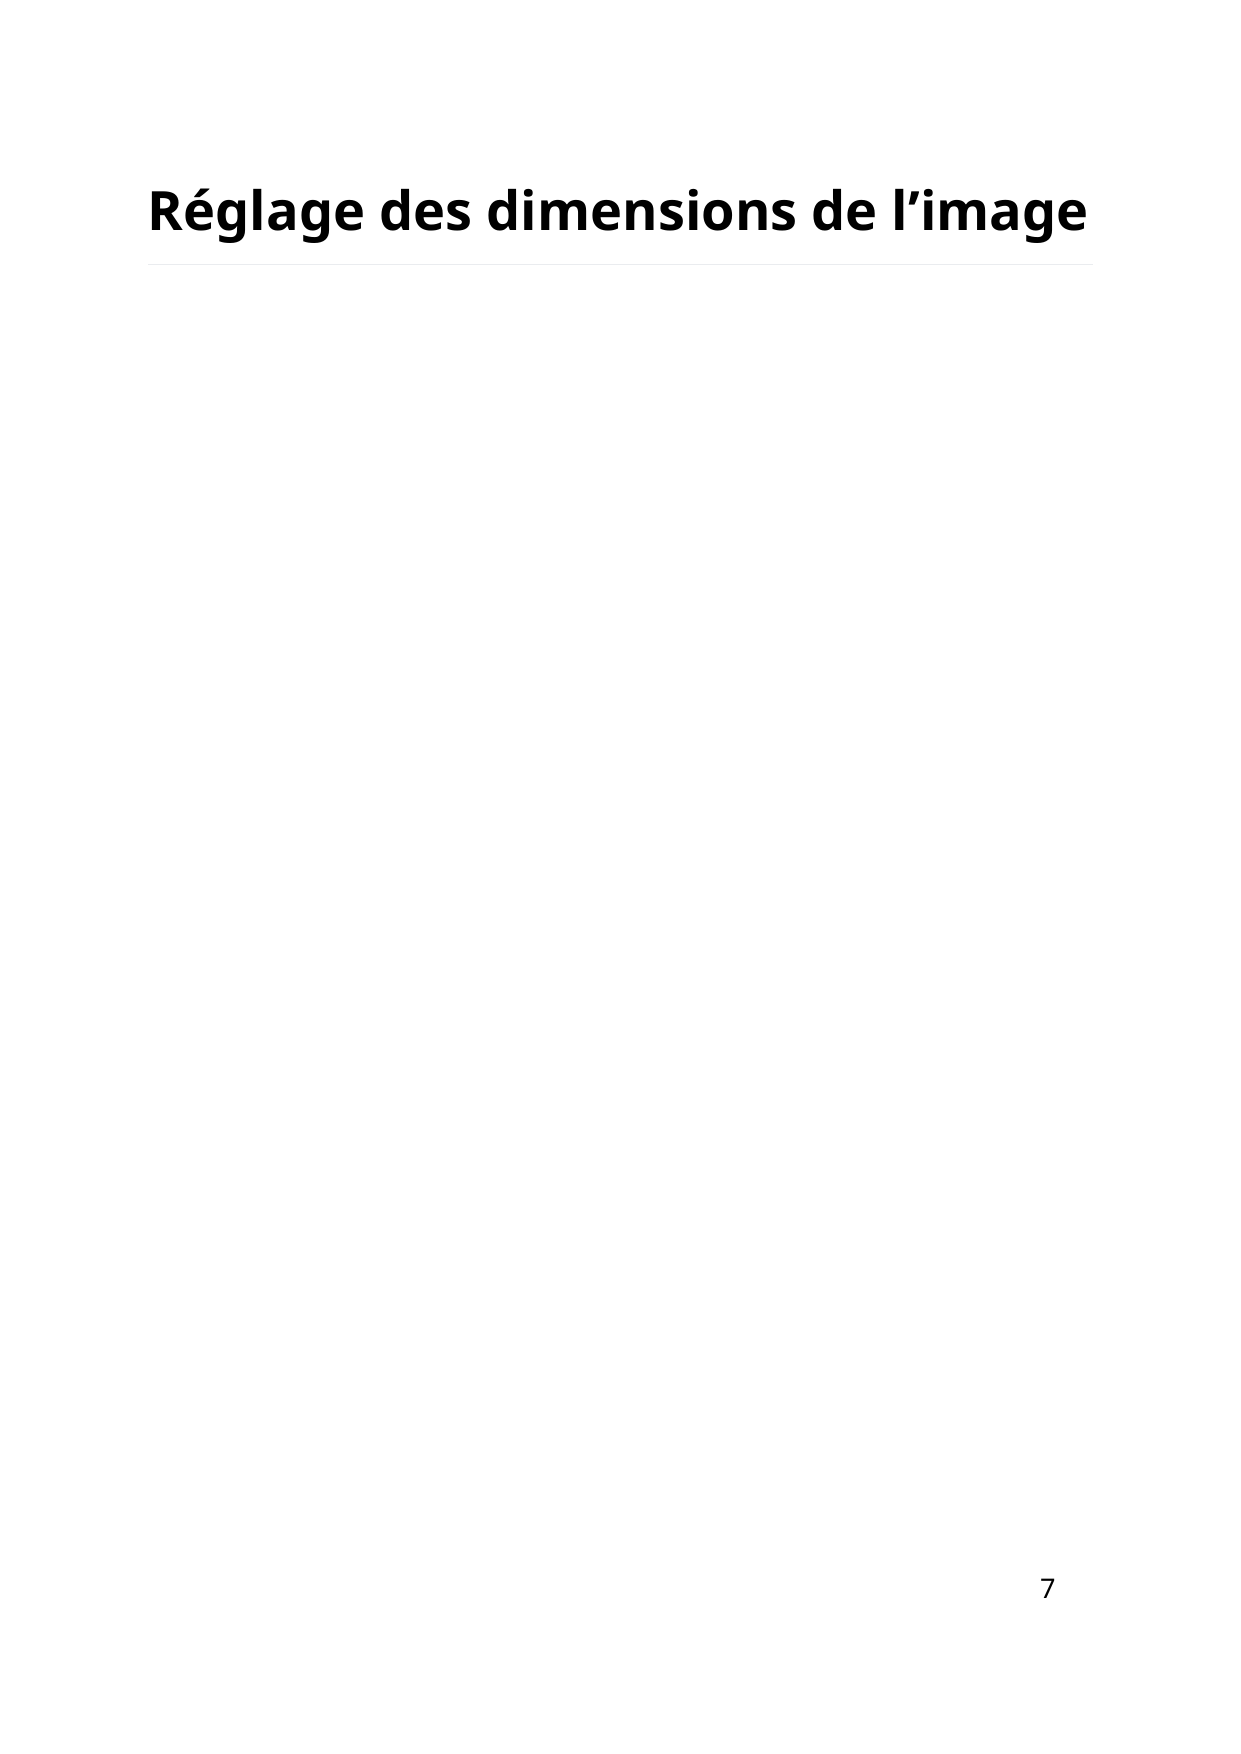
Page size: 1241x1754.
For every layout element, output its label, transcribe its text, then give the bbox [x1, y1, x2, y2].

subtitle Réglage des dimensions de l’image [148, 173, 1093, 264]
